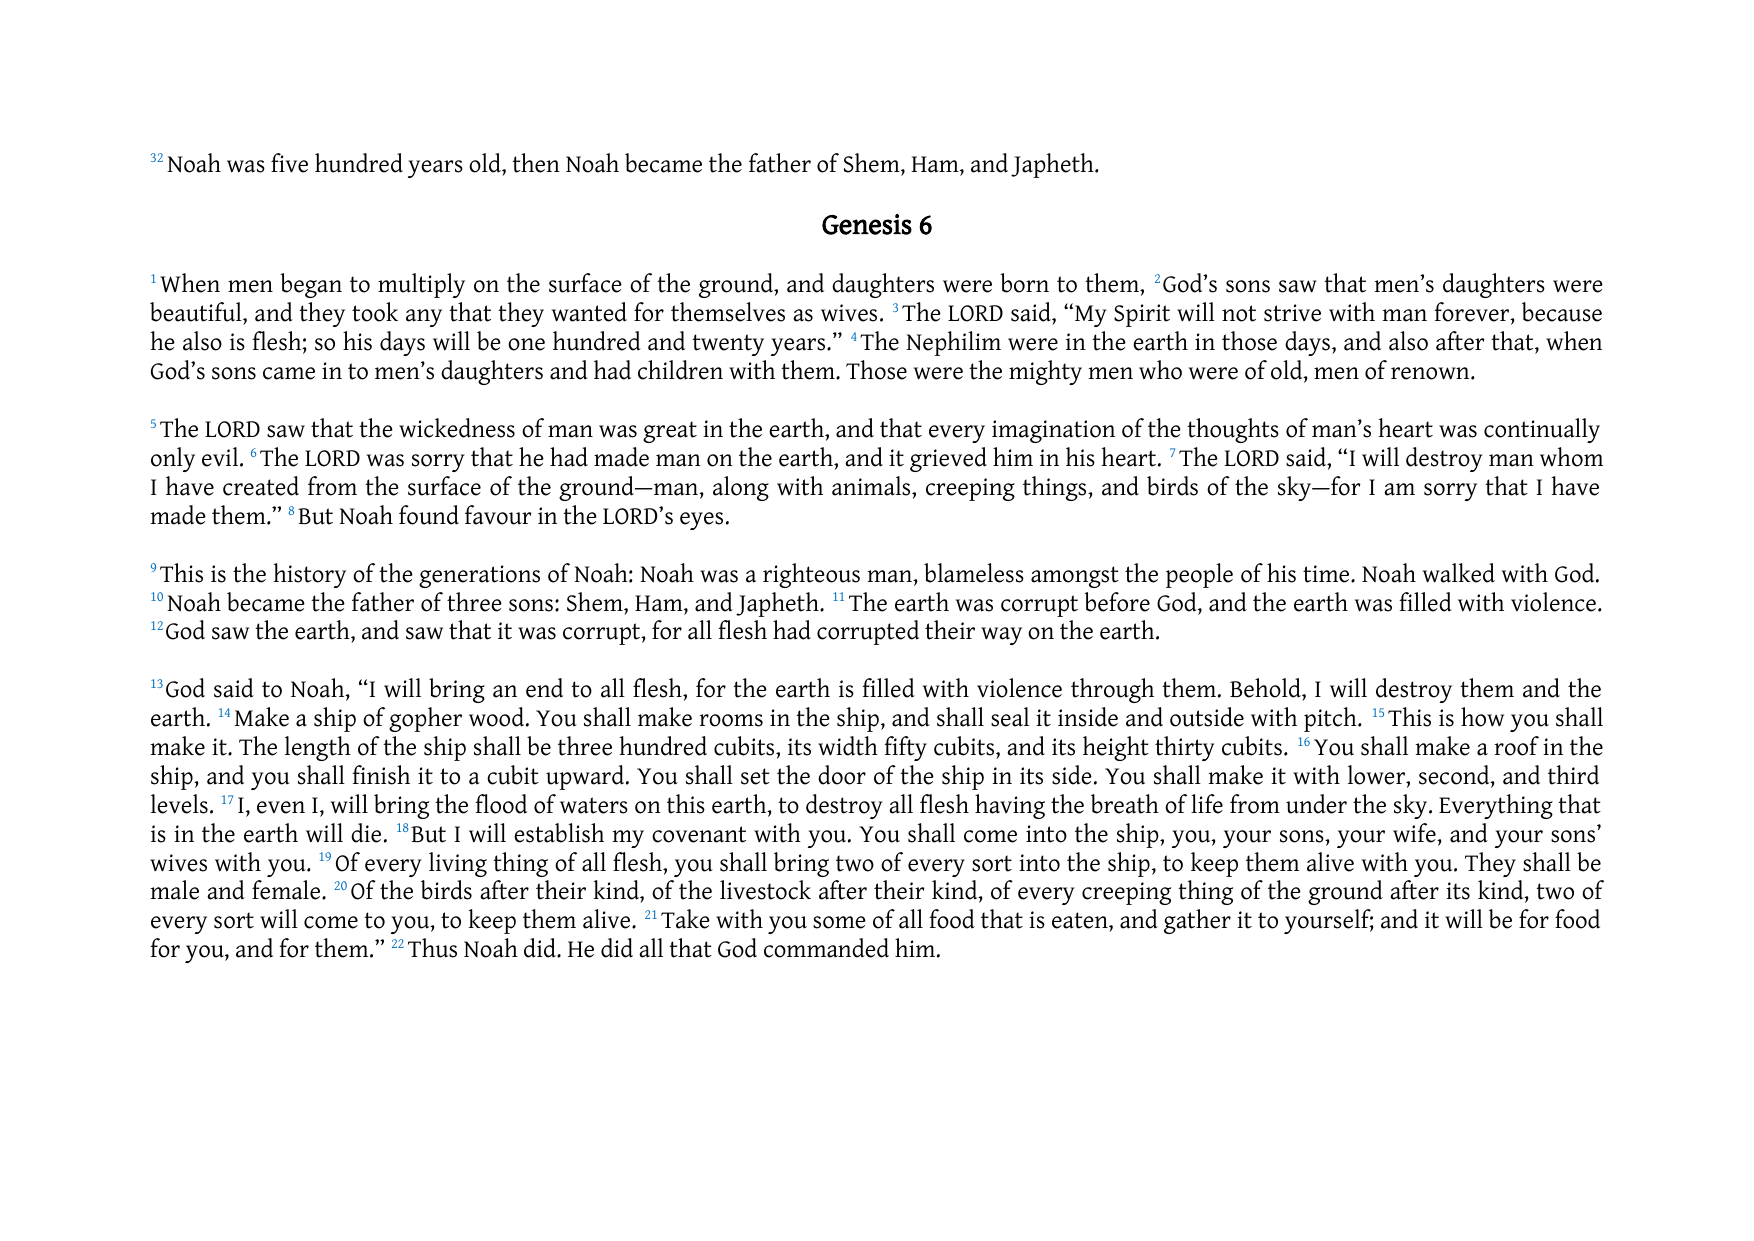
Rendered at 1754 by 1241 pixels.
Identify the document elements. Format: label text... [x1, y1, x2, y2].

text 13 God said to Noah, “I will bring an end to all flesh, for the earth is filled with violence through them. Behold, I will destroy them and the earth. 14 Make a ship of gopher wood. You shall make rooms in the ship, and shall seal it inside and outside with pitch. 15 This is how you shall make it. The length of the ship shall be three hundred cubits, its width fifty cubits, and its height thirty cubits. 16 You shall make a roof in the ship, and you shall finish it to a cubit upward. You shall set the door of the ship in its side. You shall make it with lower, second, and third levels. 17 I, even I, will bring the flood of waters on this earth, to destroy all flesh having the breath of life from under the sky. Everything that is in the earth will die. 18 But I will establish my covenant with you. You shall come into the ship, you, your sons, your wife, and your sons’ wives with you. 19 Of every living thing of all flesh, you shall bring two of every sort into the ship, to keep them alive with you. They shall be male and female. 20 Of the birds after their kind, of the livestock after their kind, of every creeping thing of the ground after its kind, two of every sort will come to you, to keep them alive. 21 Take with you some of all food that is eaten, and gather it to yourself; and it will be for food for you, and for them.” 22 Thus Noah did. He did all that God commanded him. [150, 676, 1604, 964]
text 9 This is the history of the generations of Noah: Noah was a righteous man, blameless amongst the people of his time. Noah walked with God. 10 Noah became the father of three sons: Shem, Ham, and Japheth. 11 The earth was corrupt before God, and the earth was filled with violence. 12 God saw the earth, and saw that it was corrupt, for all flesh had corrupted their way on the earth. [150, 560, 1604, 647]
text 5 The LORD saw that the wickedness of man was great in the earth, and that every imagination of the thoughts of man’s heart was continually only evil. 6 The LORD was sorry that he had made man on the earth, and it grieved him in his heart. 7 The LORD said, “I will destroy man whom I have created from the surface of the ground—man, along with animals, creeping things, and birds of the sky—for I am sorry that I have made them.” 8 But Noah found favour in the LORD’s eyes. [150, 416, 1604, 531]
text 32 Noah was five hundred years old, then Noah became the father of Shem, Ham, and Japheth. [150, 150, 1604, 179]
text 1 When men began to multiply on the surface of the ground, and daughters were born to them, 2 God’s sons saw that men’s daughters were beautiful, and they took any that they wanted for themselves as wives. 3 The LORD said, “My Spirit will not strive with man forever, because he also is flesh; so his days will be one hundred and twenty years.” 4 The Nephilim were in the earth in those days, and also after that, when God’s sons came in to men’s daughters and had children with them. Those were the mighty men who were of old, men of renown. [150, 271, 1604, 386]
text Genesis 6 [150, 208, 1604, 242]
